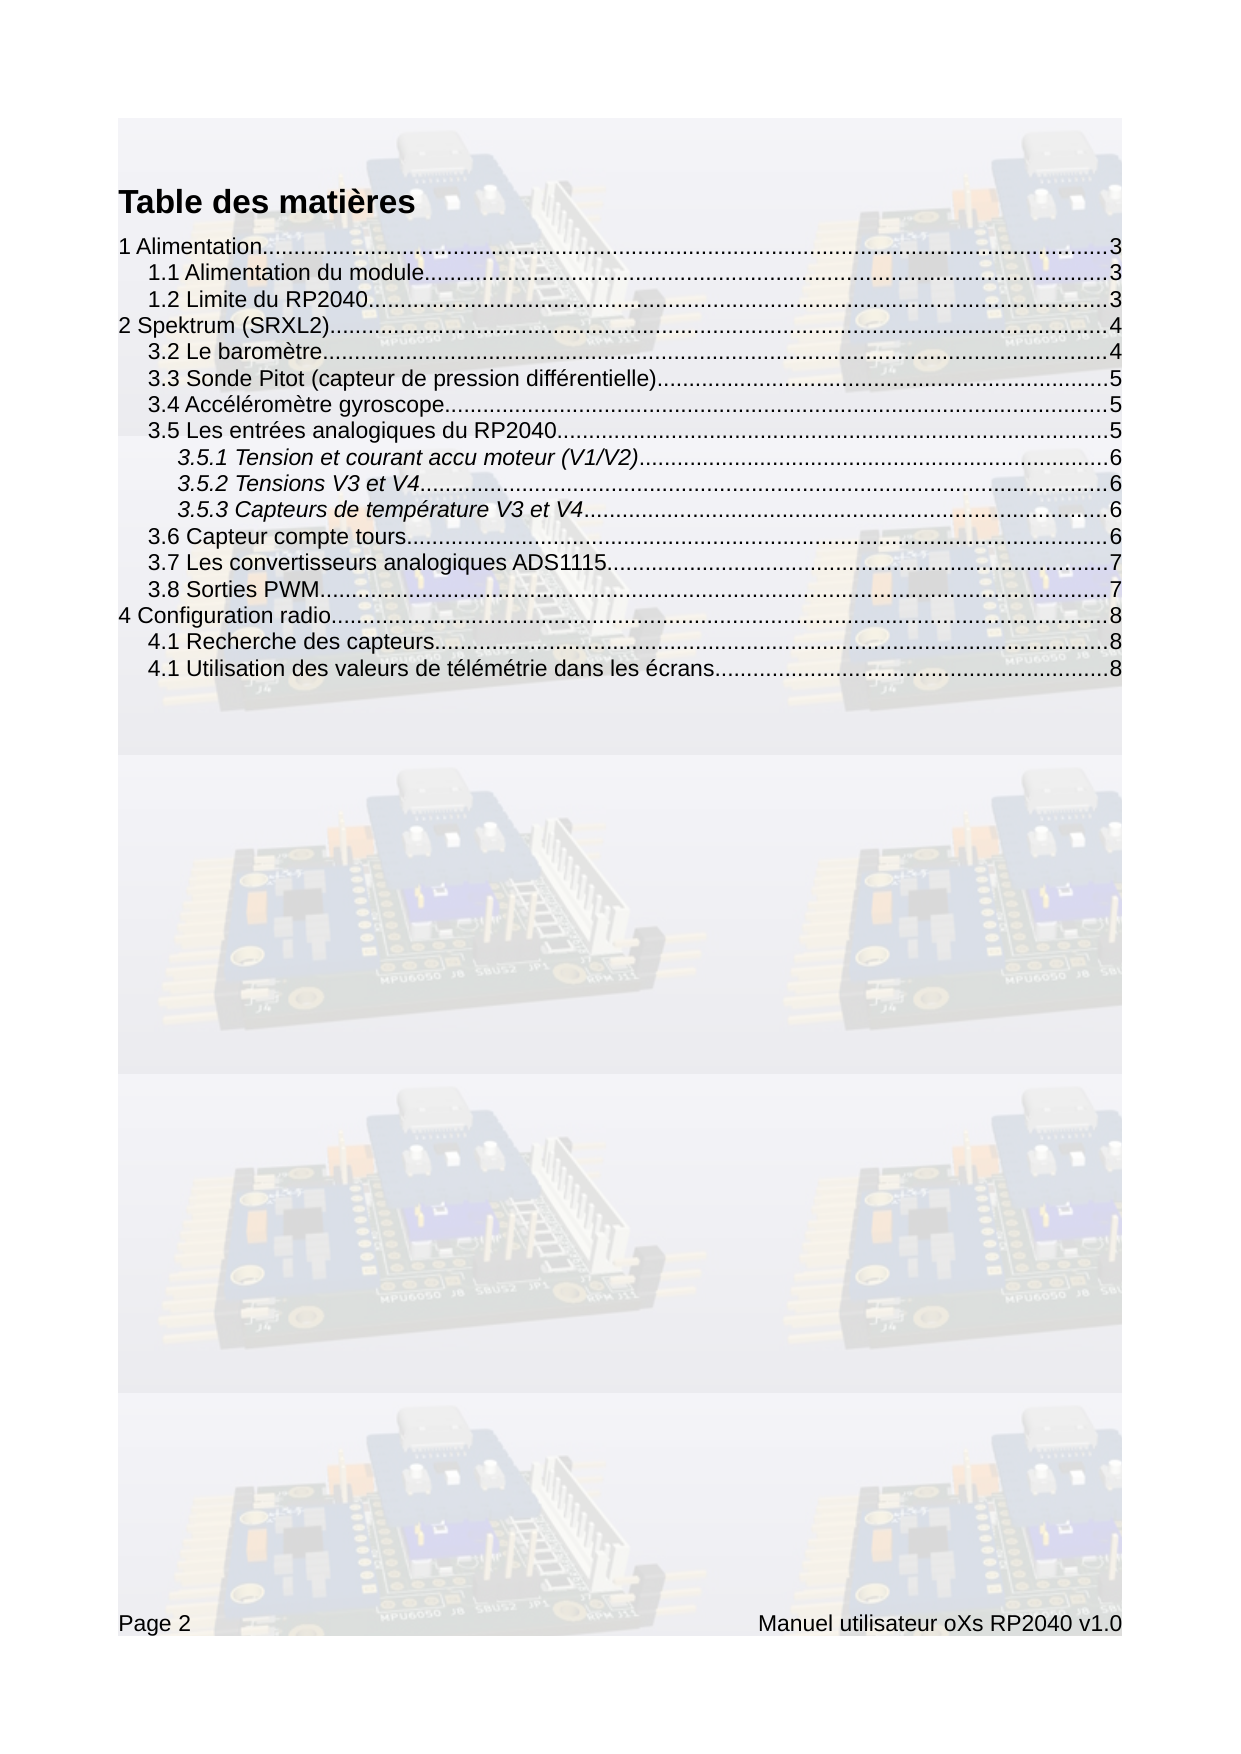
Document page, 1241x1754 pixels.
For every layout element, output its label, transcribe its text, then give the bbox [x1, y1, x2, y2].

text 3.4 Accéléromètre gyroscope 5 [148, 391, 1122, 417]
text 4.1 Utilisation des valeurs de télémétrie dans les écrans 8 [148, 654, 1122, 681]
text 3.5.1 Tension et courant accu moteur (V1/V2) 6 [177, 444, 1122, 470]
text 2 Spektrum (SRXL2) 4 [118, 312, 1122, 338]
text 3.6 Capteur compte tours 6 [148, 523, 1122, 549]
text 1.1 Alimentation du module 3 [148, 259, 1122, 286]
text 3.3 Sonde Pitot (capteur de pression différentielle) 5 [148, 365, 1122, 391]
text 3.7 Les convertisseurs analogiques ADS1115 7 [148, 549, 1122, 576]
text 1 Alimentation 3 [118, 233, 1122, 259]
text 3.5.2 Tensions V3 et V4 6 [177, 470, 1122, 496]
text 3.8 Sorties PWM 7 [148, 576, 1122, 602]
text 1.2 Limite du RP2040 3 [148, 286, 1122, 312]
text 3.2 Le baromètre 4 [148, 338, 1122, 365]
text 3.5.3 Capteurs de température V3 et V4 6 [177, 496, 1122, 523]
text 4.1 Recherche des capteurs 8 [148, 628, 1122, 654]
text 3.5 Les entrées analogiques du RP2040 5 [148, 417, 1122, 444]
text 4 Configuration radio 8 [118, 602, 1122, 628]
subtitle Table des matières [118, 182, 1122, 220]
